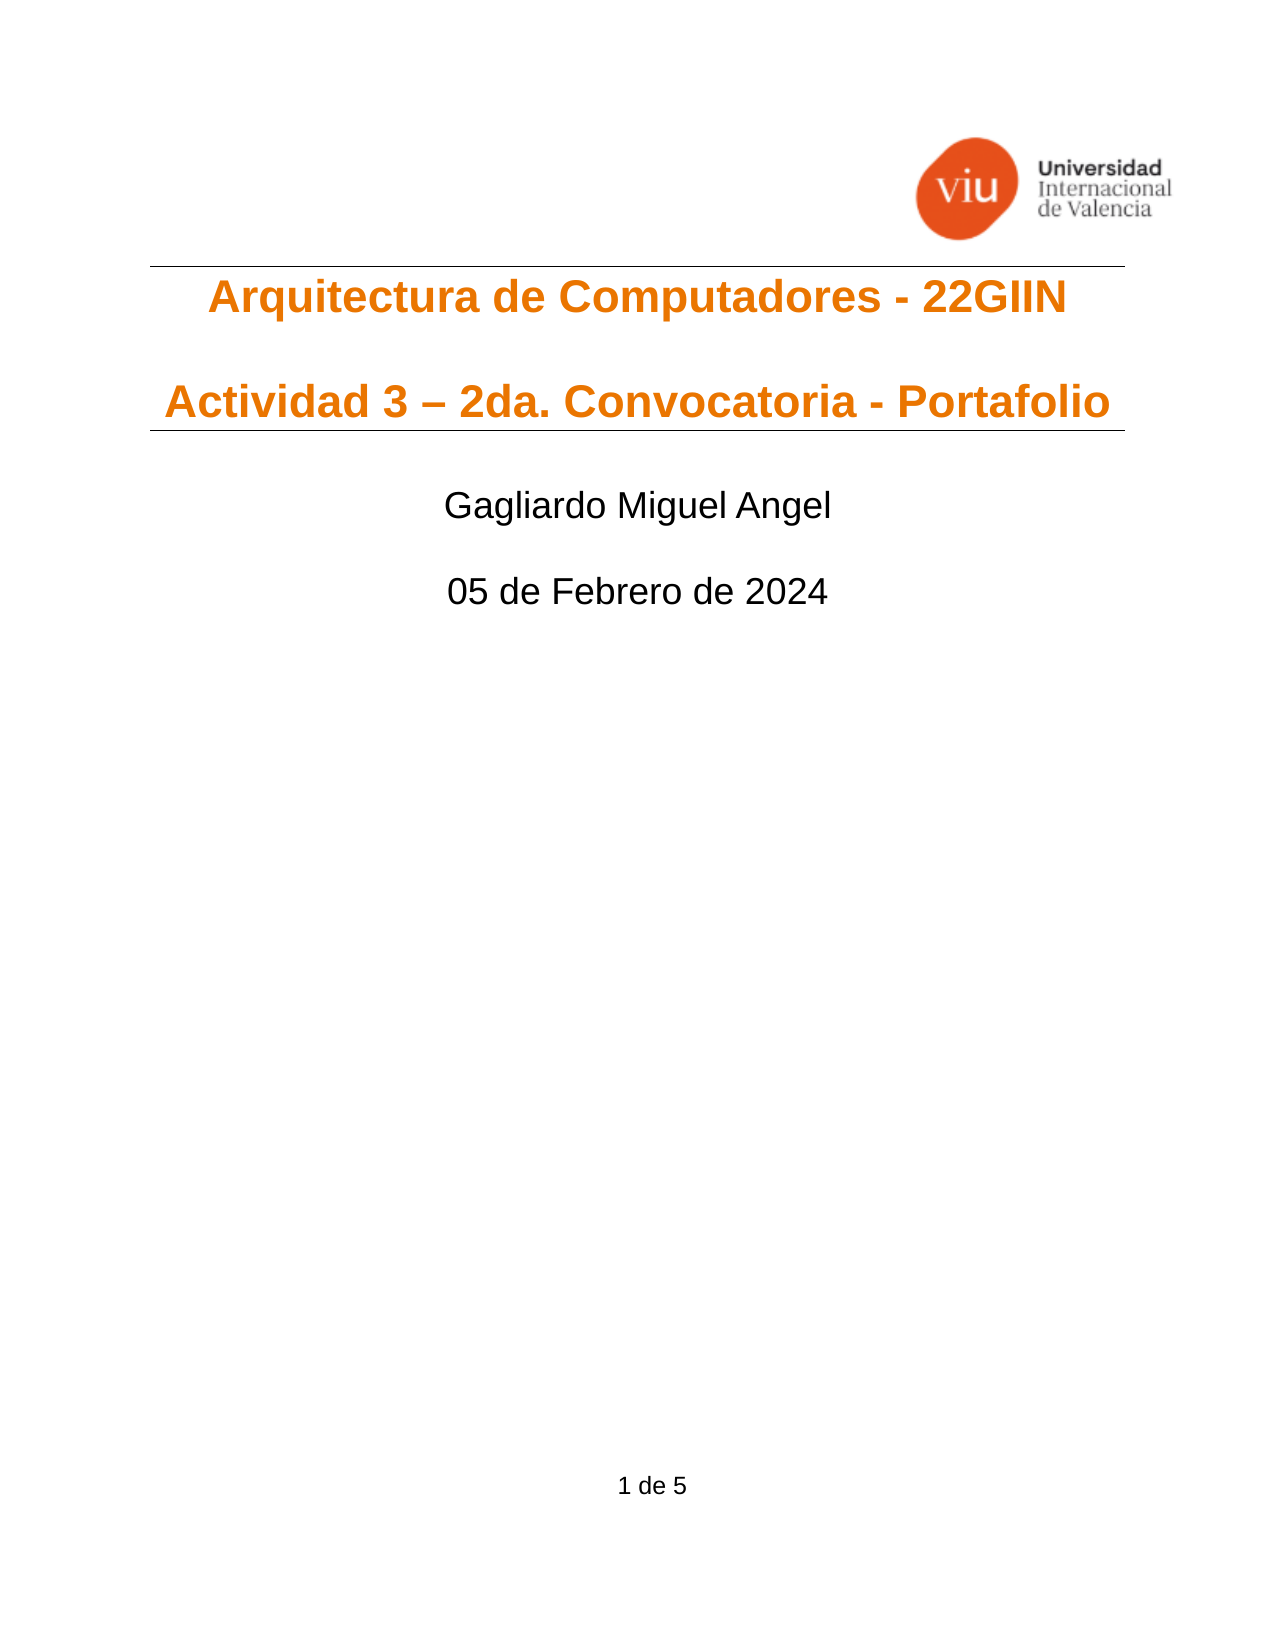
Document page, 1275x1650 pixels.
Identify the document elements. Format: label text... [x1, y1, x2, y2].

text Gagliardo Miguel Angel [150, 483, 1125, 526]
picture [913, 134, 1175, 245]
text 05 de Febrero de 2024 [150, 569, 1125, 613]
text Arquitectura de Computadores - 22GIIN [150, 267, 1125, 322]
text Actividad 3 – 2da. Convocatoria - Portafolio [150, 372, 1125, 430]
